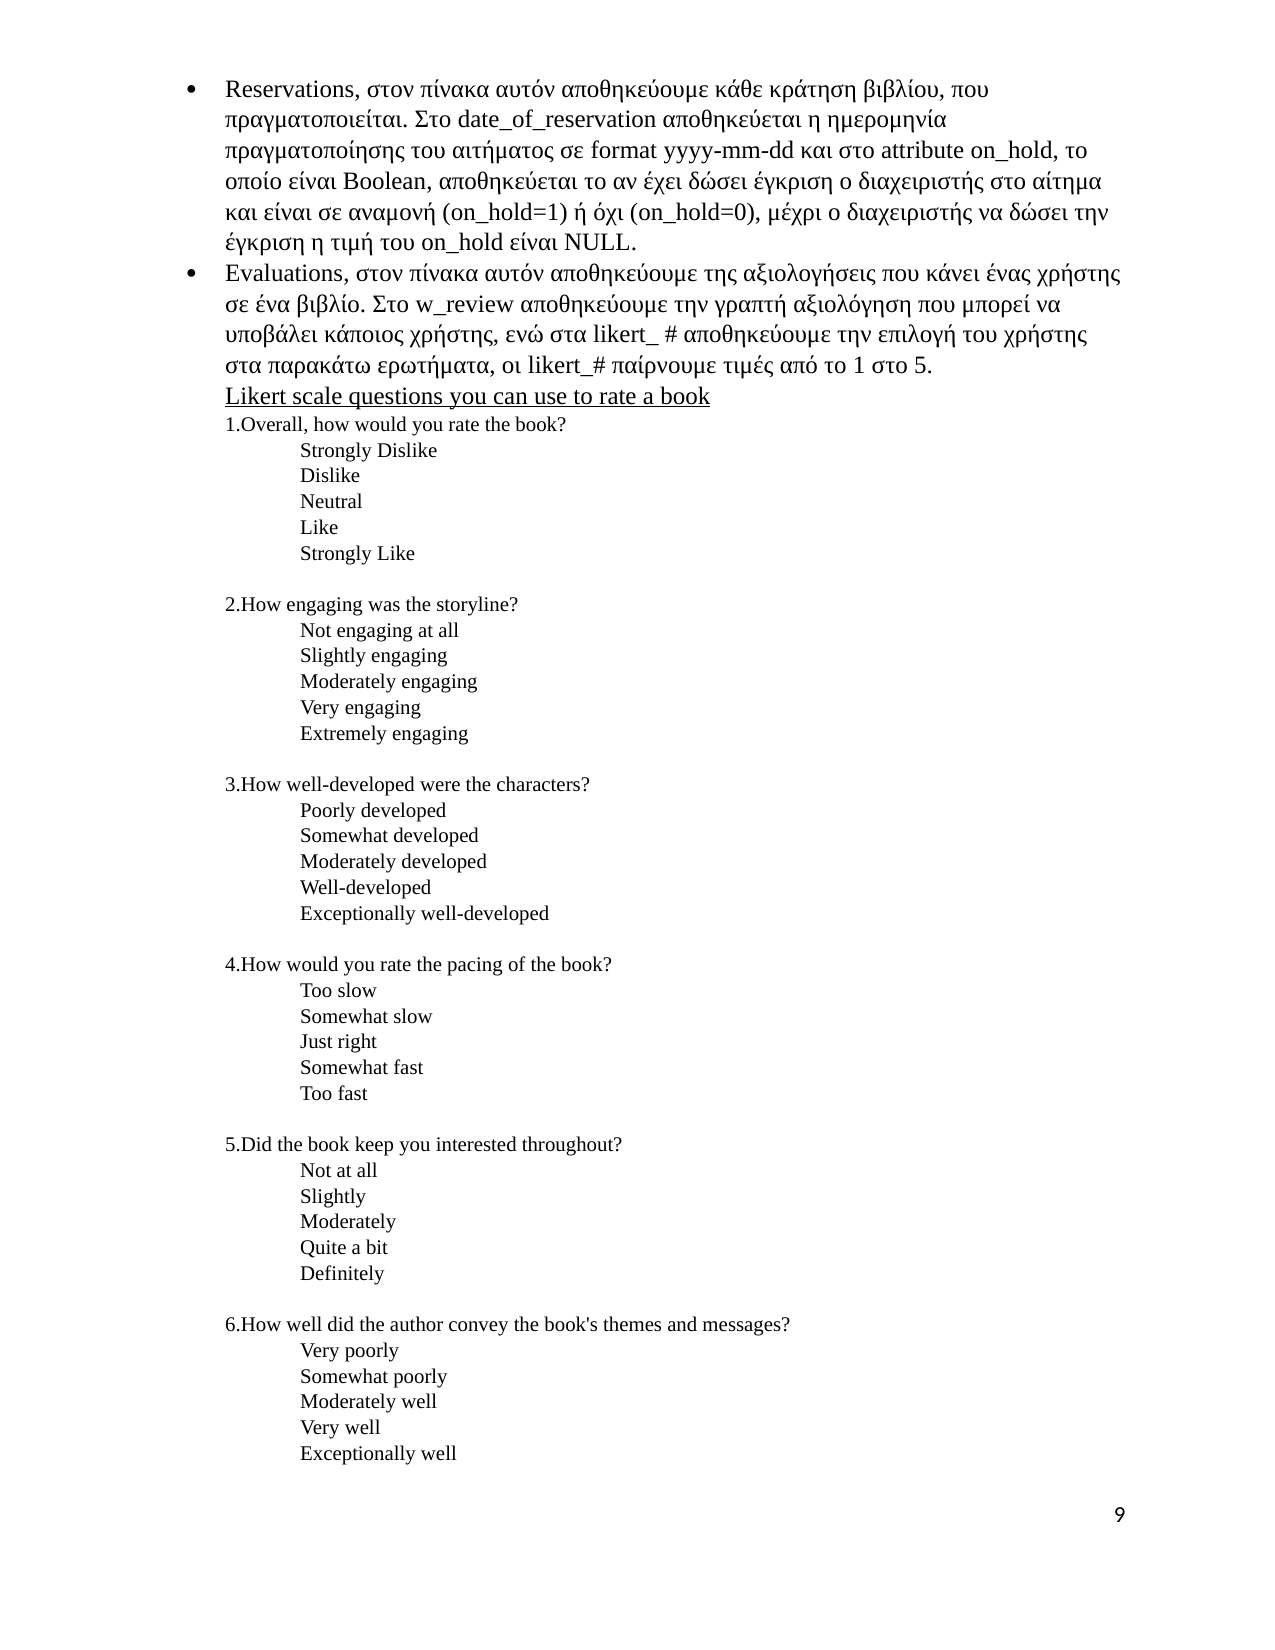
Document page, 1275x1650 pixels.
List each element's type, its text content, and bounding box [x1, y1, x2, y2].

list Moderately developed [225, 849, 1125, 873]
list Moderately [225, 1209, 1125, 1233]
list Likert scale questions you can use to rate a book [225, 381, 1125, 410]
list Not engaging at all [225, 618, 1125, 642]
list Well-developed [225, 875, 1125, 899]
list Poorly developed [225, 798, 1125, 822]
list 6.How well did the author convey the book's themes and messages? [225, 1312, 1125, 1336]
list Dislike [225, 463, 1125, 487]
list 4.How would you rate the pacing of the book? [225, 952, 1125, 976]
list 3.How well-developed were the characters? [225, 772, 1125, 796]
list Somewhat developed [225, 823, 1125, 847]
list Strongly Dislike [225, 437, 1125, 462]
list Very poorly [225, 1338, 1125, 1362]
list Slightly [225, 1184, 1125, 1208]
list Somewhat fast [225, 1055, 1125, 1079]
list Slightly engaging [225, 643, 1125, 667]
list Somewhat slow [225, 1003, 1125, 1028]
list 2.How engaging was the storyline? [225, 592, 1125, 616]
list Not at all [225, 1158, 1125, 1182]
list Extremely engaging [225, 721, 1125, 744]
list Exceptionally well-developed [225, 901, 1125, 925]
list 5.Did the book keep you interested throughout? [225, 1132, 1125, 1156]
list Evaluations, στον πίνακα αυτόν αποθηκεύουμε της αξιολογήσεις που κάνει ένας χρήστης σε ένα βιβλίο. Στο w_review αποθηκεύουμε την γραπτή αξιολόγηση που μπορεί να υποβάλει κάποιος χρήστης, ενώ στα likert_ # αποθηκεύουμε την επιλογή του χρήστης στα παρακάτω ερωτήματα, οι likert_# παίρνουμε τιμές από το 1 στο 5. [187, 258, 1125, 379]
list Just right [225, 1029, 1125, 1053]
list Very engaging [225, 695, 1125, 719]
list Very well [225, 1415, 1125, 1439]
list Reservations, στον πίνακα αυτόν αποθηκεύουμε κάθε κράτηση βιβλίου, που πραγματοποιείται. Στο date_of_reservation αποθηκεύεται η ημερομηνία πραγματοποίησης του αιτήματος σε format yyyy-mm-dd και στο attribute on_hold, το οποίο είναι Boolean, αποθηκεύεται το αν έχει δώσει έγκριση ο διαχειριστής στο αίτημα και είναι σε αναμονή (on_hold=1) ή όχι (on_hold=0), μέχρι ο διαχειριστής να δώσει την έγκριση η τιμή του on_hold είναι NULL. [187, 74, 1125, 256]
list Too slow [225, 978, 1125, 1002]
list Neutral [225, 489, 1125, 513]
list Quite a bit [225, 1235, 1125, 1259]
list Too fast [225, 1081, 1125, 1105]
list Moderately engaging [225, 669, 1125, 693]
list Like [225, 515, 1125, 539]
list Exceptionally well [225, 1441, 1125, 1465]
list 1.Overall, how would you rate the book? [225, 412, 1125, 436]
list Definitely [225, 1261, 1125, 1285]
list Somewhat poorly [225, 1364, 1125, 1388]
list Strongly Like [225, 540, 1125, 564]
list Moderately well [225, 1389, 1125, 1413]
